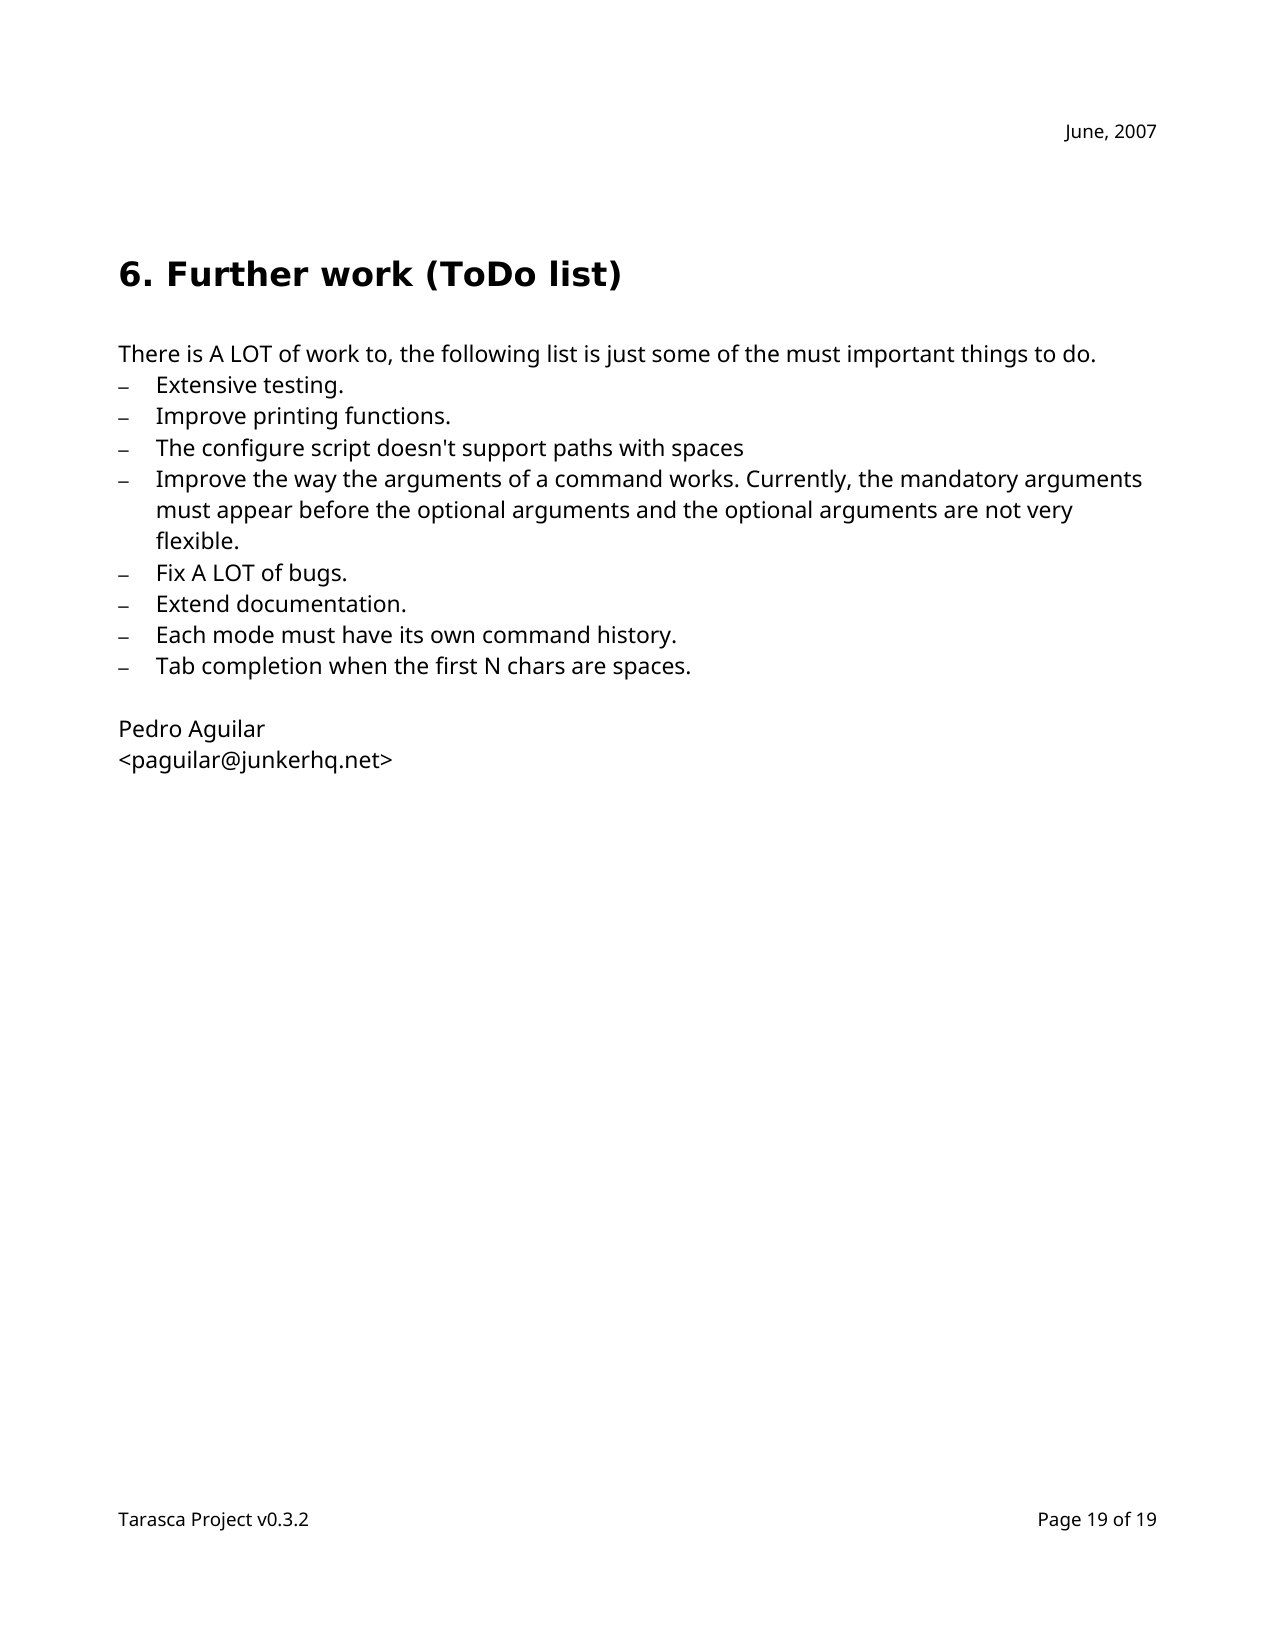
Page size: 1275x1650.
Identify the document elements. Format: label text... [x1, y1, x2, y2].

list Extend documentation. [118, 588, 1157, 619]
subtitle 6. Further work (ToDo list) [118, 255, 1157, 294]
list Improve the way the arguments of a command works. Currently, the mandatory arguments must appear before the optional arguments and the optional arguments are not very flexible. [118, 463, 1157, 557]
text There is A LOT of work to, the following list is just some of the must important things to do. [118, 338, 1157, 369]
text <paguilar@junkerhq.net> [118, 744, 1157, 775]
list The configure script doesn't support paths with spaces [118, 432, 1157, 463]
text Pedro Aguilar [118, 713, 1157, 744]
list Each mode must have its own command history. [118, 619, 1157, 650]
list Tab completion when the first N chars are spaces. [118, 650, 1157, 682]
list Improve printing functions. [118, 400, 1157, 432]
list Extensive testing. [118, 369, 1157, 400]
list Fix A LOT of bugs. [118, 557, 1157, 588]
